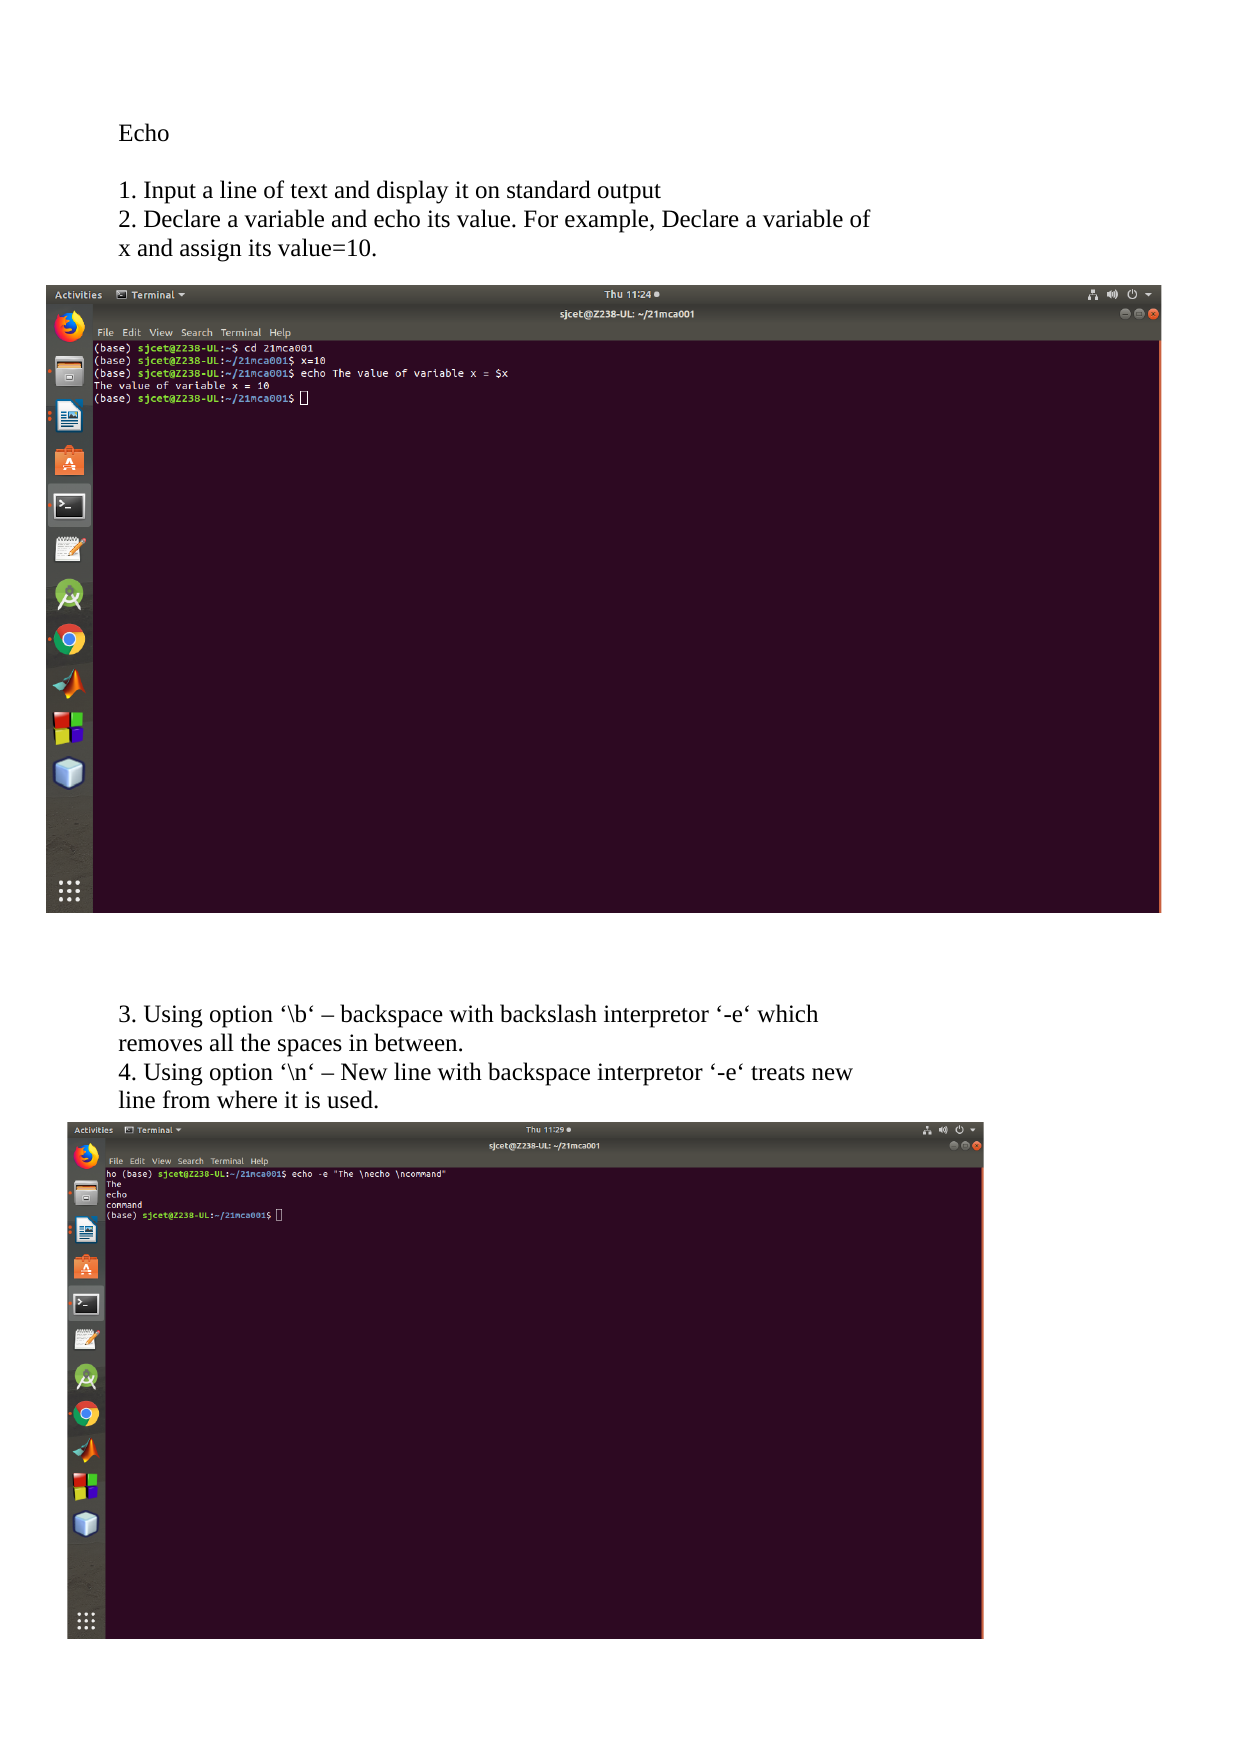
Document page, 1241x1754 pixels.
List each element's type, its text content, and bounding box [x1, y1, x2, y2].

text line from where it is used. [118, 1085, 1122, 1114]
text x and assign its value=10. [118, 233, 1122, 262]
text 3. Using option ‘\b‘ – backspace with backslash interpretor ‘-e‘ which [118, 999, 1122, 1028]
text Echo [118, 118, 1122, 147]
picture [67, 1122, 984, 1639]
text removes all the spaces in between. [118, 1028, 1122, 1057]
text 1. Input a line of text and display it on standard output [118, 176, 1122, 204]
text 2. Declare a variable and echo its value. For example, Declare a variable of [118, 204, 1122, 233]
picture [46, 285, 1162, 913]
text 4. Using option ‘\n‘ – New line with backspace interpretor ‘-e‘ treats new [118, 1057, 1122, 1085]
